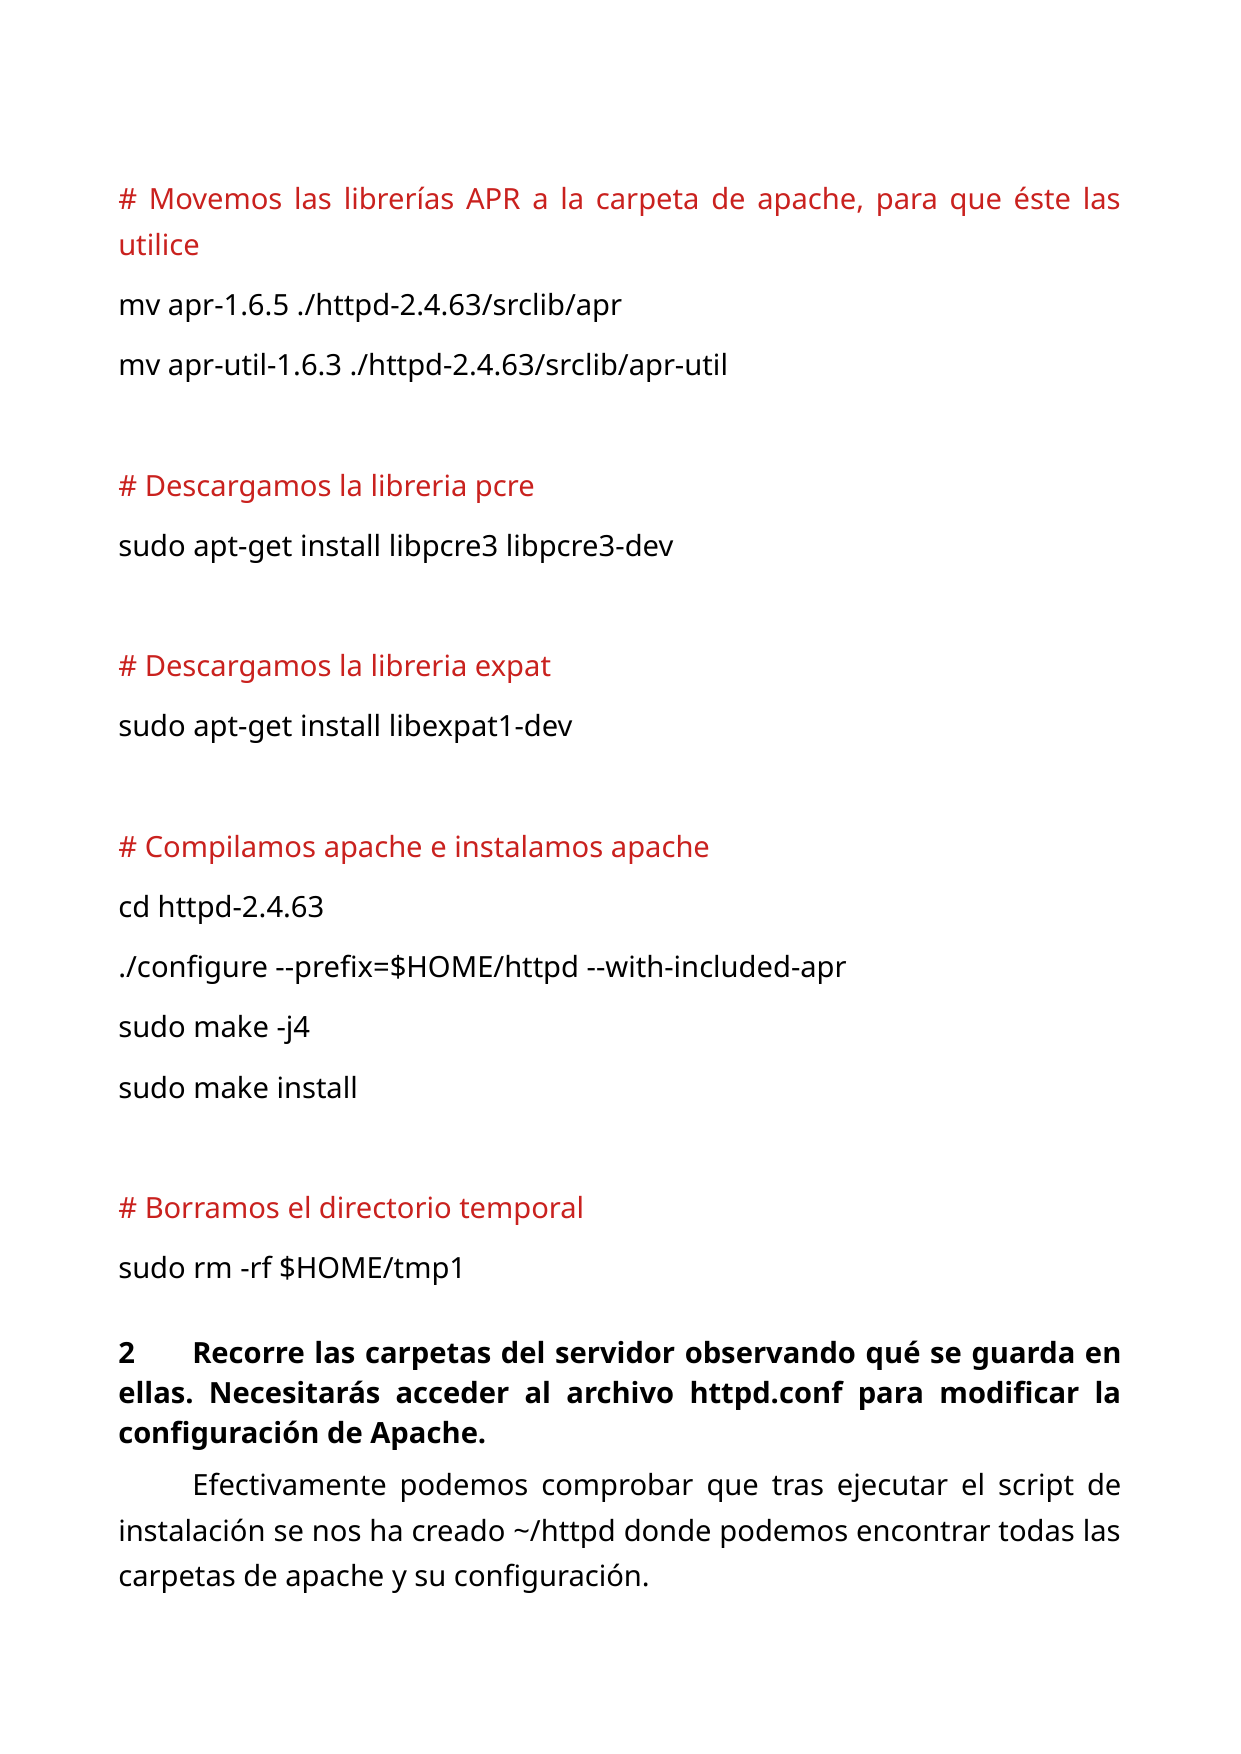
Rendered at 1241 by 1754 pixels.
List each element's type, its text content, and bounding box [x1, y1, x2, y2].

text # Descargamos la libreria pcre [118, 465, 1122, 504]
text # Descargamos la libreria expat [118, 645, 1122, 685]
text sudo apt-get install libpcre3 libpcre3-dev [118, 525, 1122, 565]
text # Movemos las librerías APR a la carpeta de apache, para que éste las utilice [118, 178, 1122, 264]
text sudo make install [118, 1067, 1122, 1107]
text mv apr-util-1.6.3 ./httpd-2.4.63/srclib/apr-util [118, 344, 1122, 384]
text # Borramos el directorio temporal [118, 1187, 1122, 1227]
text # Compilamos apache e instalamos apache [118, 826, 1122, 866]
text sudo make -j4 [118, 1007, 1122, 1046]
text sudo apt-get install libexpat1-dev [118, 706, 1122, 745]
text cd httpd-2.4.63 [118, 886, 1122, 926]
text Efectivamente podemos comprobar que tras ejecutar el script de instalación se nos ha creado ~/httpd donde podemos encontrar todas las carpetas de apache y su configuración. [118, 1464, 1122, 1595]
subtitle Recorre las carpetas del servidor observando qué se guarda en ellas. Necesitarás acceder al archivo httpd.conf para modificar la configuración de Apache. [118, 1333, 1122, 1452]
text mv apr-1.6.5 ./httpd-2.4.63/srclib/apr [118, 284, 1122, 324]
text ./configure --prefix=$HOME/httpd --with-included-apr [118, 946, 1122, 986]
text sudo rm -rf $HOME/tmp1 [118, 1247, 1122, 1287]
